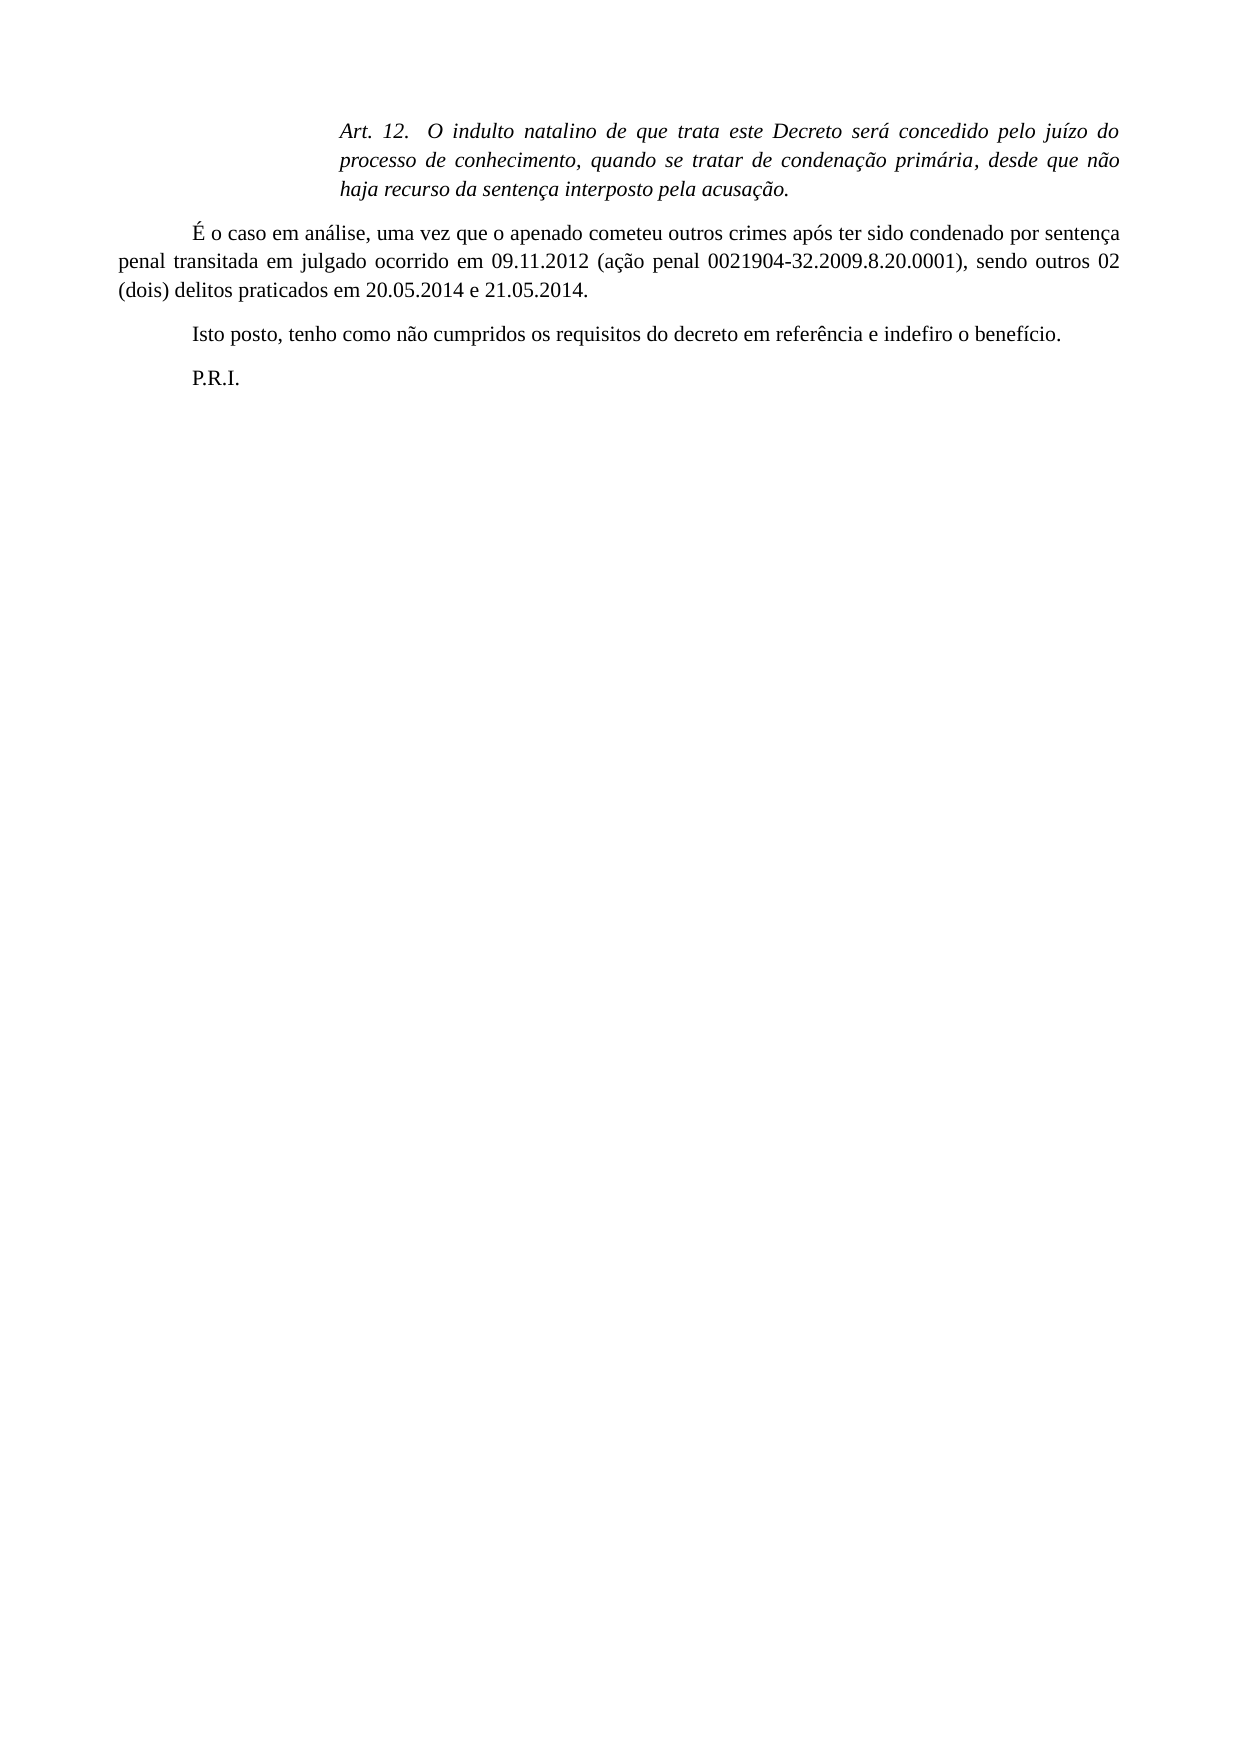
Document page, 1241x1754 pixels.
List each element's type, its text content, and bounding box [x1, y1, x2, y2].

text É o caso em análise, uma vez que o apenado cometeu outros crimes após ter sido condenado por sentença penal transitada em julgado ocorrido em 09.11.2012 (ação penal 0021904-32.2009.8.20.0001), sendo outros 02 (dois) delitos praticados em 20.05.2014 e 21.05.2014. [118, 219, 1122, 303]
text Isto posto, tenho como não cumpridos os requisitos do decreto em referência e indefiro o benefício. [118, 321, 1122, 346]
text P.R.I. [118, 364, 1122, 390]
text Art. 12. O indulto natalino de que trata este Decreto será concedido pelo juízo do processo de conhecimento, quando se tratar de condenação primária, desde que não haja recurso da sentença interposto pela acusação. [339, 118, 1122, 201]
